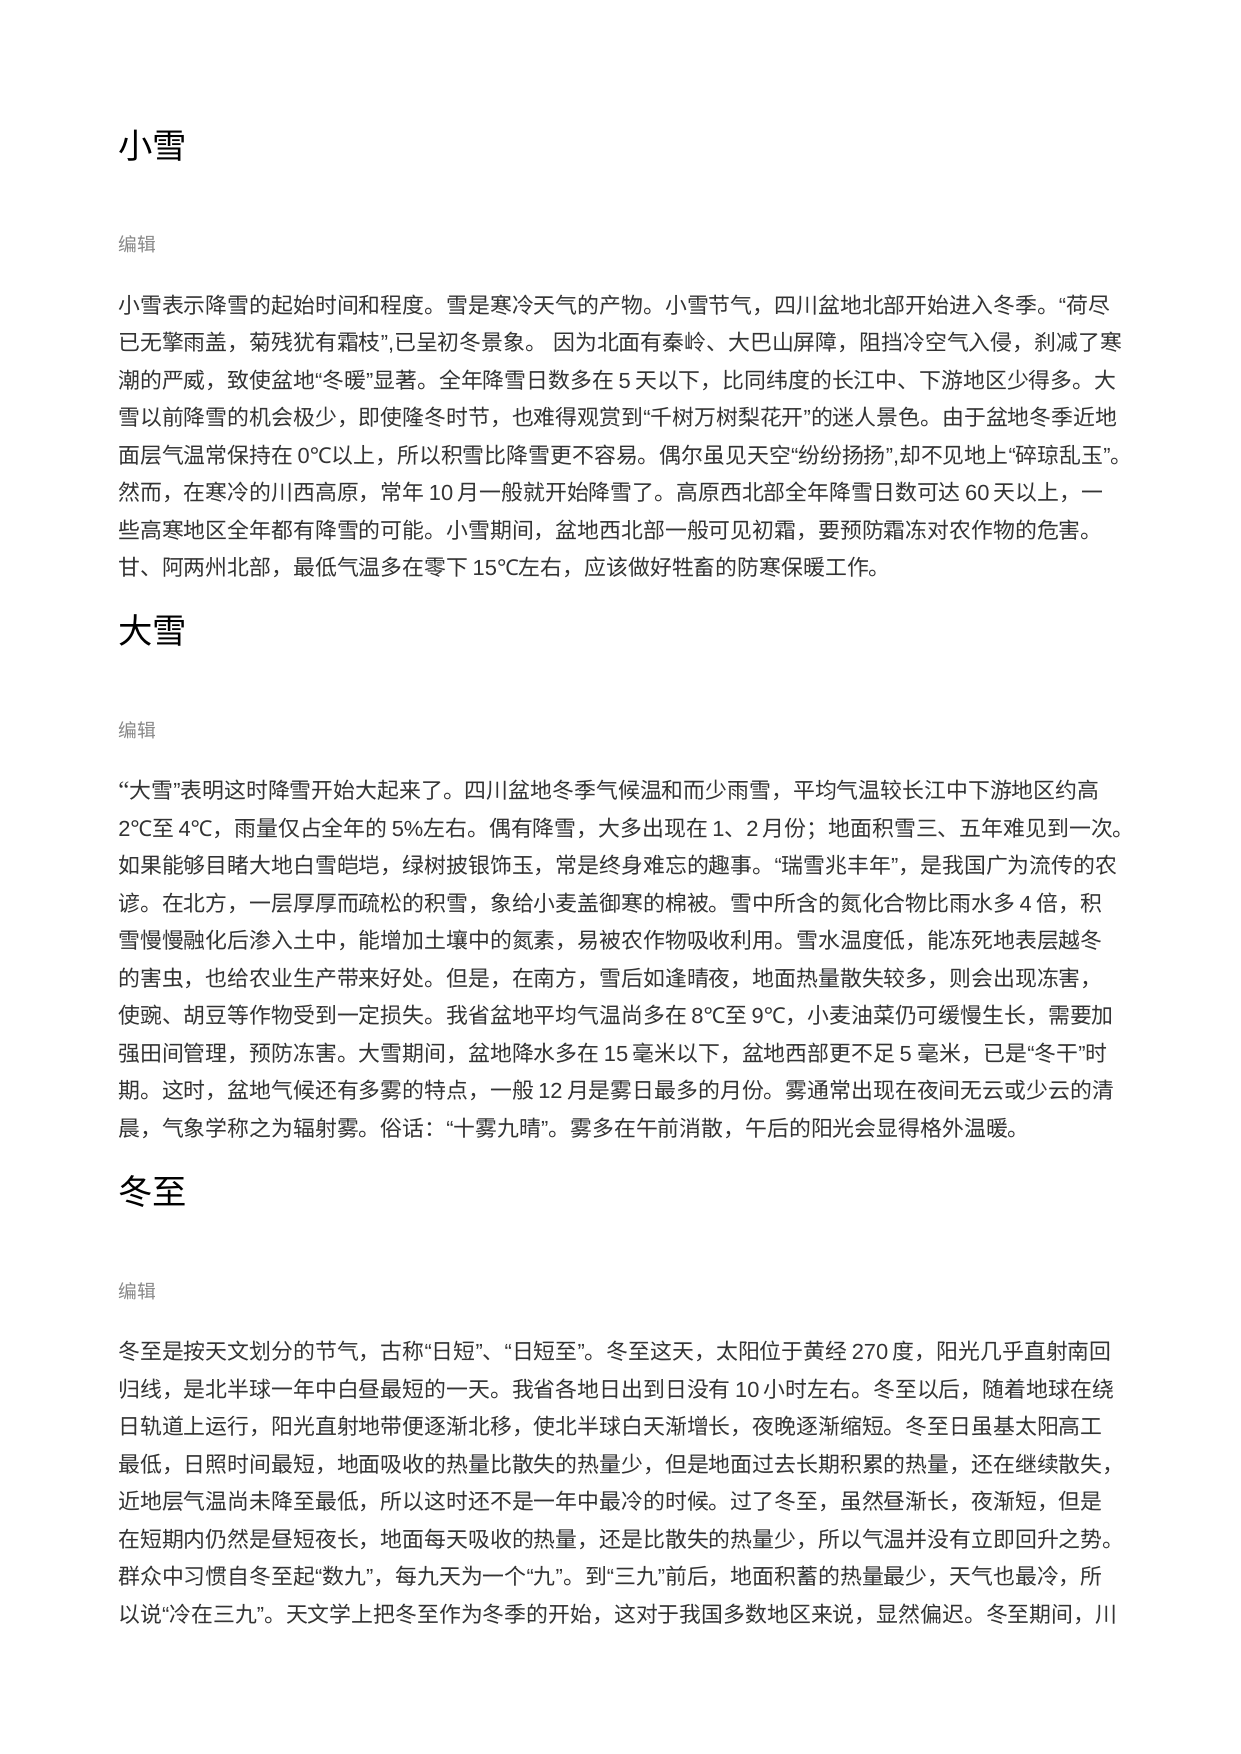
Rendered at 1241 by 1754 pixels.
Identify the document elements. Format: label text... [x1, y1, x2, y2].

text 冬至是按天文划分的节气，古称“日短”、“日短至”。冬至这天，太阳位于黄经270度，阳光几乎直射南回归线，是北半球一年中白昼最短的一天。我省各地日出到日没有10小时左右。冬至以后，随着地球在绕日轨道上运行，阳光直射地带便逐渐北移，使北半球白天渐增长，夜晚逐渐缩短。冬至日虽基太阳高工最低，日照时间最短，地面吸收的热量比散失的热量少，但是地面过去长期积累的热量，还在继续散失，近地层气温尚未降至最低，所以这时还不是一年中最冷的时候。过了冬至，虽然昼渐长，夜渐短，但是在短期内仍然是昼短夜长，地面每天吸收的热量，还是比散失的热量少，所以气温并没有立即回升之势。群众中习惯自冬至起“数九”，每九天为一个“九”。到“三九”前后，地面积蓄的热量最少，天气也最冷，所以说“冷在三九”。天文学上把冬至作为冬季的开始，这对于我国多数地区来说，显然偏迟。冬至期间，川 [118, 1327, 1122, 1627]
text 小雪表示降雪的起始时间和程度。雪是寒冷天气的产物。小雪节气，四川盆地北部开始进入冬季。“荷尽已无擎雨盖，菊残犹有霜枝”,已呈初冬景象。 因为北面有秦岭、大巴山屏障，阻挡冷空气入侵，刹减了寒潮的严威，致使盆地“冬暖”显著。全年降雪日数多在5天以下，比同纬度的长江中、下游地区少得多。大雪以前降雪的机会极少，即使隆冬时节，也难得观赏到“千树万树梨花开”的迷人景色。由于盆地冬季近地面层气温常保持在0℃以上，所以积雪比降雪更不容易。偶尔虽见天空“纷纷扬扬”,却不见地上“碎琼乱玉”。然而，在寒冷的川西高原，常年10月一般就开始降雪了。高原西北部全年降雪日数可达60天以上，一些高寒地区全年都有降雪的可能。小雪期间，盆地西北部一般可见初霜，要预防霜冻对农作物的危害。甘、阿两州北部，最低气温多在零下15℃左右，应该做好牲畜的防寒保暖工作。 [118, 280, 1122, 580]
subtitle 冬至 [118, 1164, 1122, 1214]
text “大雪”表明这时降雪开始大起来了。四川盆地冬季气候温和而少雨雪，平均气温较长江中下游地区约高2℃至4℃，雨量仅占全年的5%左右。偶有降雪，大多出现在1、2月份；地面积雪三、五年难见到一次。如果能够目睹大地白雪皑垲，绿树披银饰玉，常是终身难忘的趣事。“瑞雪兆丰年”，是我国广为流传的农谚。在北方，一层厚厚而疏松的积雪，象给小麦盖御寒的棉被。雪中所含的氮化合物比雨水多4倍，积雪慢慢融化后渗入土中，能增加土壤中的氮素，易被农作物吸收利用。雪水温度低，能冻死地表层越冬的害虫，也给农业生产带来好处。但是，在南方，雪后如逢晴夜，地面热量散失较多，则会出现冻害，使豌、胡豆等作物受到一定损失。我省盆地平均气温尚多在8℃至9℃，小麦油菜仍可缓慢生长，需要加强田间管理，预防冻害。大雪期间，盆地降水多在15毫米以下，盆地西部更不足5 毫米，已是“冬干”时期。这时，盆地气候还有多雾的特点，一般12月是雾日最多的月份。雾通常出现在夜间无云或少云的清晨，气象学称之为辐射雾。俗话：“十雾九晴”。雾多在午前消散，午后的阳光会显得格外温暖。 [118, 766, 1122, 1141]
subtitle 小雪 [118, 118, 1122, 168]
text 编辑 [118, 223, 1122, 257]
text 编辑 [118, 708, 1122, 743]
text 编辑 [118, 1269, 1122, 1303]
subtitle 大雪 [118, 604, 1122, 654]
